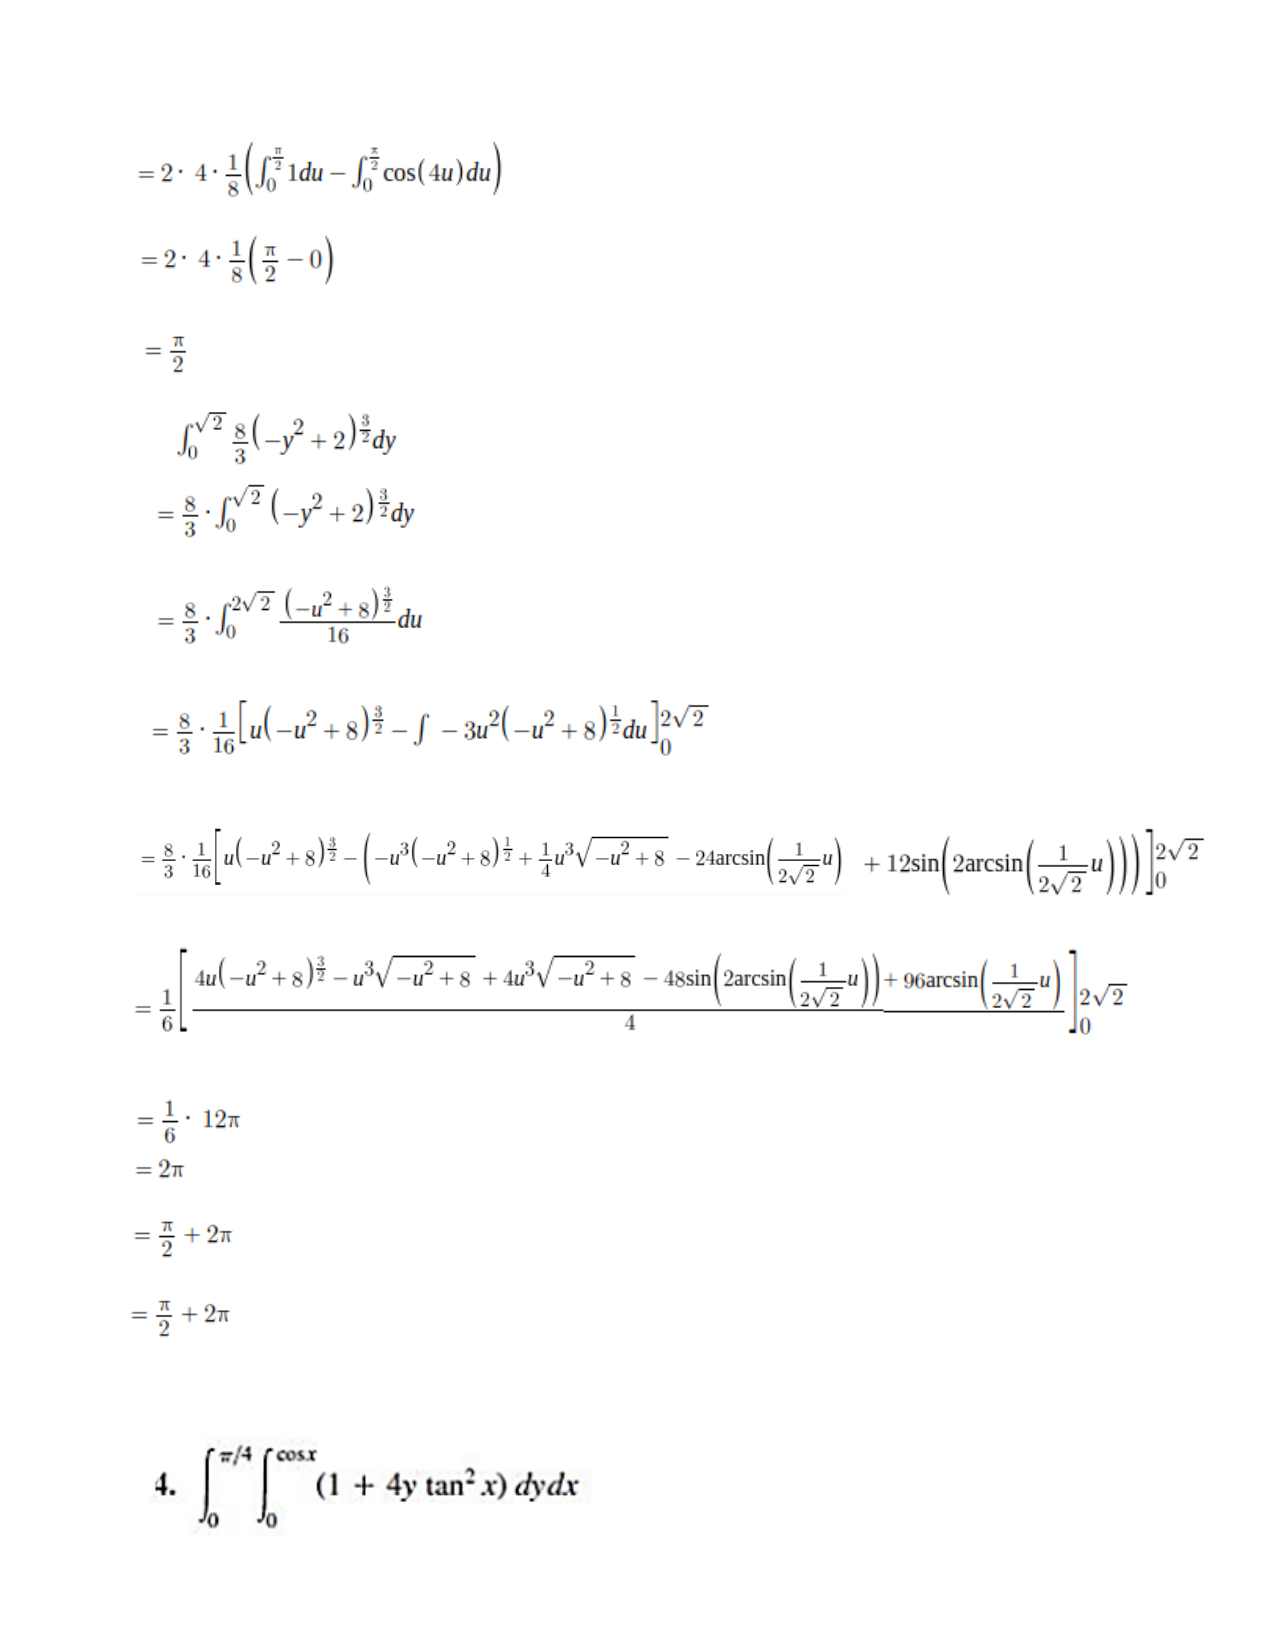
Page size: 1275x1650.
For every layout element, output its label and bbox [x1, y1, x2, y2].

picture [132, 132, 511, 205]
picture [148, 1436, 599, 1541]
picture [132, 937, 1140, 1046]
picture [146, 686, 723, 775]
picture [131, 1095, 251, 1190]
picture [150, 582, 438, 655]
picture [167, 400, 418, 477]
picture [153, 479, 426, 550]
picture [857, 820, 1215, 903]
picture [136, 821, 847, 897]
picture [128, 1211, 244, 1269]
picture [125, 1287, 240, 1344]
picture [136, 226, 343, 291]
picture [139, 321, 205, 388]
